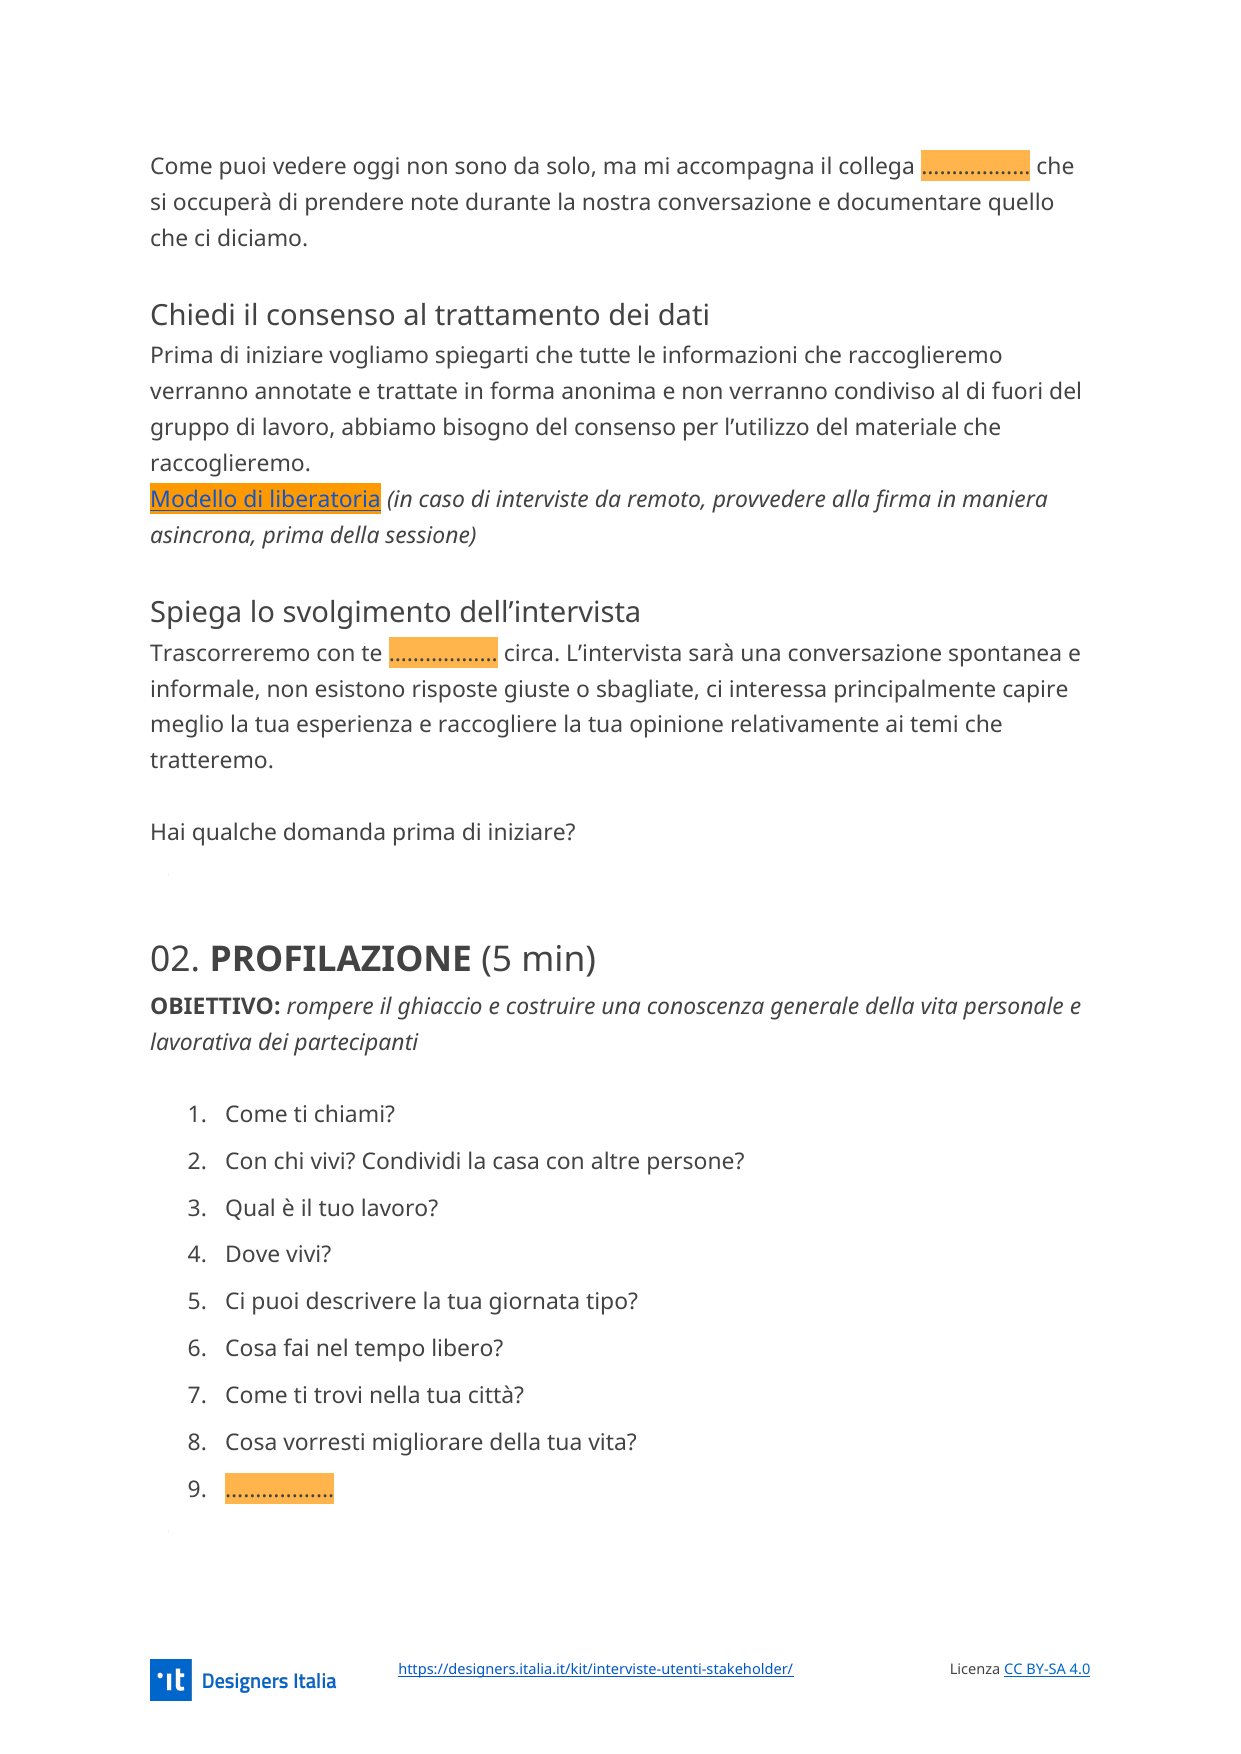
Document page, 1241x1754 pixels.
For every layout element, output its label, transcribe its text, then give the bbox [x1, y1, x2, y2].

picture [150, 1659, 347, 1701]
list Qual è il tuo lavoro? [187, 1192, 1090, 1223]
text OBIETTIVO: rompere il ghiaccio e costruire una conoscenza generale della vita personale e lavorativa dei partecipanti [150, 990, 1090, 1057]
list Come ti chiami? [187, 1098, 1090, 1129]
subtitle 02. PROFILAZIONE (5 min) [150, 933, 1052, 982]
list Cosa vorresti migliorare della tua vita? [187, 1426, 1090, 1457]
text Spiega lo svolgimento dell’intervista [150, 591, 1090, 631]
text Chiedi il consenso al trattamento dei dati [150, 294, 1090, 333]
text Hai qualche domanda prima di iniziare? [150, 816, 1090, 847]
list ………...…… [187, 1473, 1078, 1504]
list Ci puoi descrivere la tua giornata tipo? [187, 1285, 1090, 1317]
list Come ti trovi nella tua città? [187, 1379, 1090, 1410]
list Dove vivi? [187, 1238, 1090, 1270]
text Come puoi vedere oggi non sono da solo, ma mi accompagna il collega ………...…… che si occuperà di prendere note durante la nostra conversazione e documentare quello che ci diciamo. [150, 150, 1090, 253]
list Cosa fai nel tempo libero? [187, 1332, 1090, 1363]
text Prima di iniziare vogliamo spiegarti che tutte le informazioni che raccoglieremo verranno annotate e trattate in forma anonima e non verranno condiviso al di fuori del gruppo di lavoro, abbiamo bisogno del consenso per l’utilizzo del materiale che raccoglieremo. Modello di liberatoria (in caso di interviste da remoto, provvedere alla firma in maniera asincrona, prima della sessione) [150, 339, 1090, 550]
list Con chi vivi? Condividi la casa con altre persone? [187, 1145, 1090, 1176]
text Trascorreremo con te ………...…… circa. L’intervista sarà una conversazione spontanea e informale, non esistono risposte giuste o sbagliate, ci interessa principalmente capire meglio la tua esperienza e raccogliere la tua opinione relativamente ai temi che tratteremo. [150, 637, 1090, 776]
